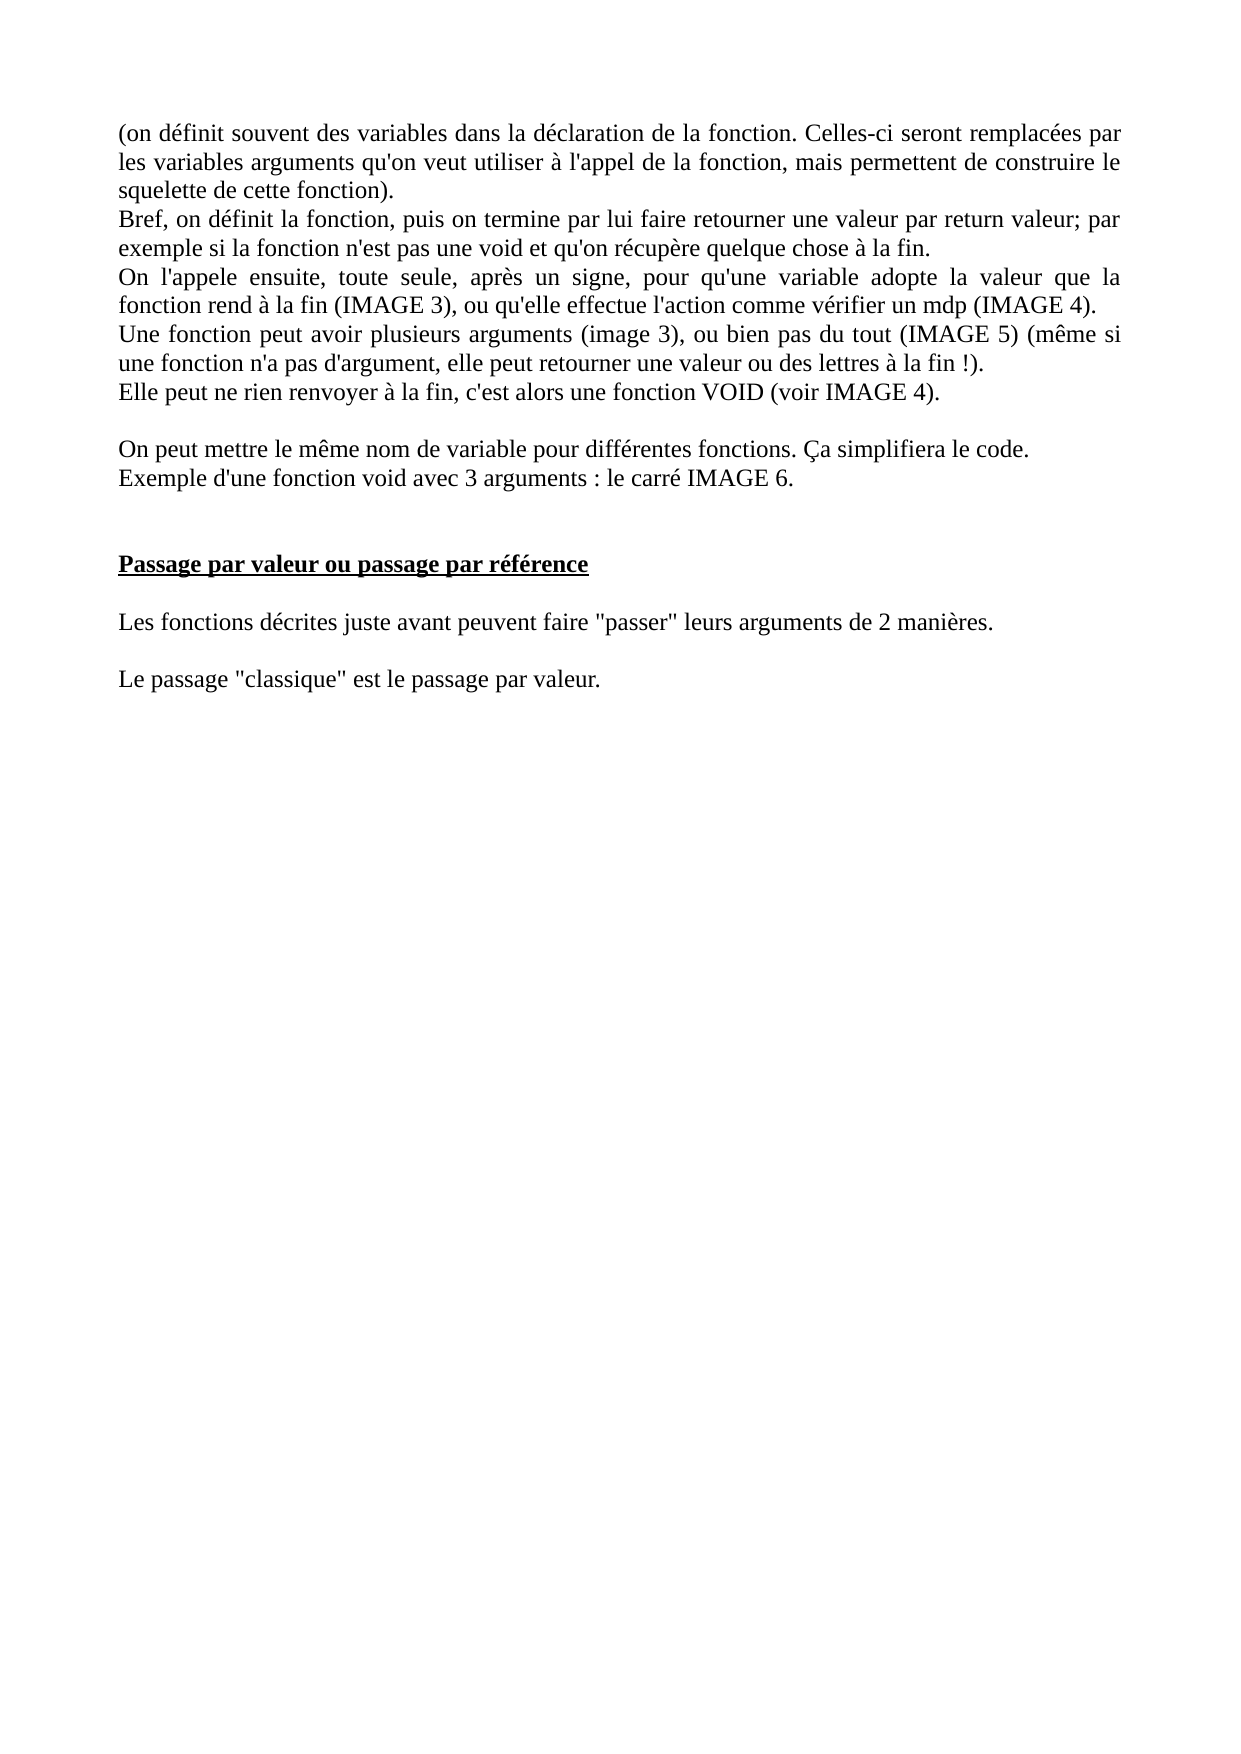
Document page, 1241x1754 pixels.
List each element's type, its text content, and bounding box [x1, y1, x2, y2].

text Les fonctions décrites juste avant peuvent faire "passer" leurs arguments de 2 manières. [118, 607, 1122, 636]
text (on définit souvent des variables dans la déclaration de la fonction. Celles-ci seront remplacées par les variables arguments qu'on veut utiliser à l'appel de la fonction, mais permettent de construire le squelette de cette fonction). [118, 118, 1122, 204]
text Exemple d'une fonction void avec 3 arguments : le carré IMAGE 6. [118, 463, 1122, 492]
text Une fonction peut avoir plusieurs arguments (image 3), ou bien pas du tout (IMAGE 5) (même si une fonction n'a pas d'argument, elle peut retourner une valeur ou des lettres à la fin !). [118, 319, 1122, 377]
text Bref, on définit la fonction, puis on termine par lui faire retourner une valeur par return valeur; par exemple si la fonction n'est pas une void et qu'on récupère quelque chose à la fin. [118, 204, 1122, 262]
text Le passage "classique" est le passage par valeur. [118, 664, 1122, 693]
text On l'appele ensuite, toute seule, après un signe, pour qu'une variable adopte la valeur que la fonction rend à la fin (IMAGE 3), ou qu'elle effectue l'action comme vérifier un mdp (IMAGE 4). [118, 262, 1122, 319]
text On peut mettre le même nom de variable pour différentes fonctions. Ça simplifiera le code. [118, 434, 1122, 463]
text Passage par valeur ou passage par référence [118, 549, 1122, 578]
text Elle peut ne rien renvoyer à la fin, c'est alors une fonction VOID (voir IMAGE 4). [118, 377, 1122, 406]
